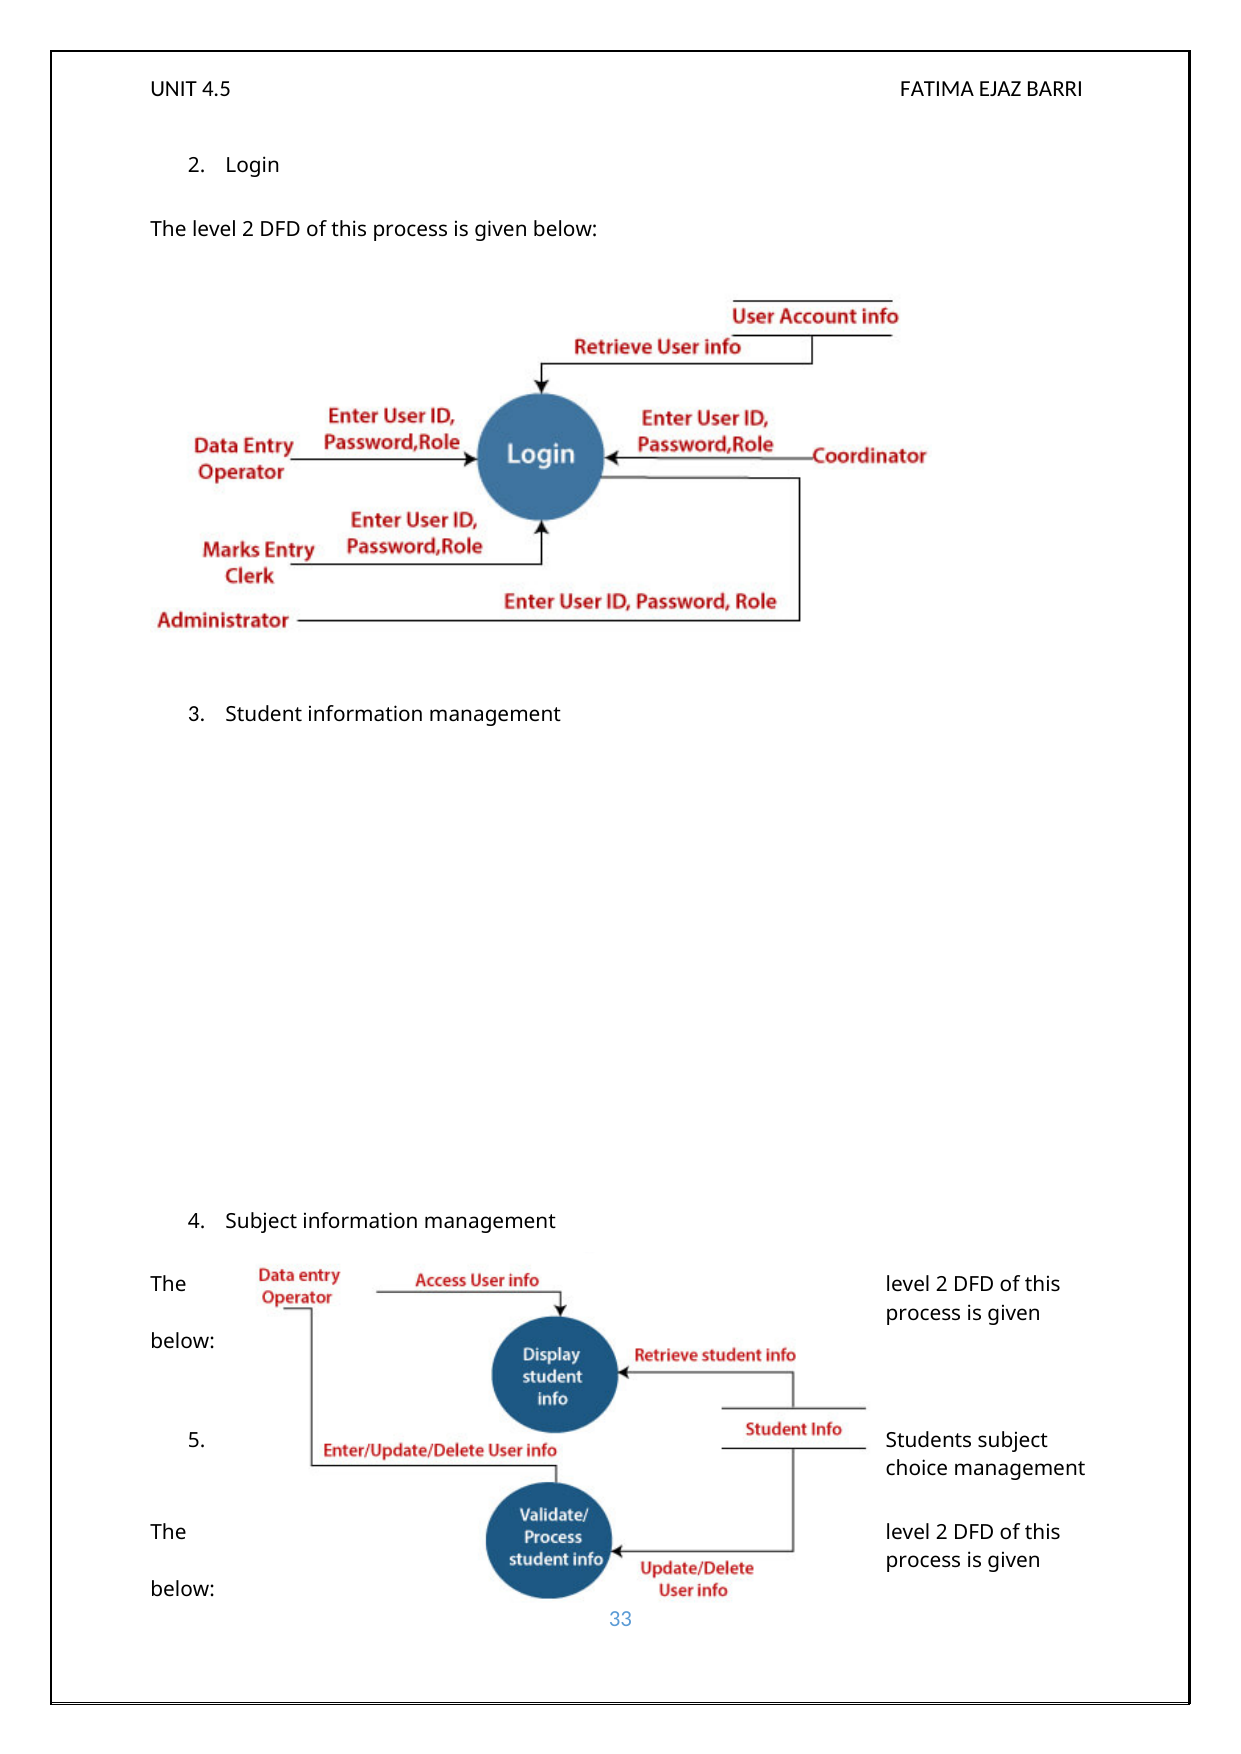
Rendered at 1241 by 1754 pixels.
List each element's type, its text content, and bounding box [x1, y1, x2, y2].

text The level 2 DFD of this process is given below: [150, 214, 1090, 242]
list Subject information management [188, 1206, 1090, 1234]
list Student information management [188, 699, 1090, 727]
text The level 2 DFD of this process is given below: [150, 1517, 224, 1602]
list Students subject choice management [886, 1425, 1090, 1482]
list Login [188, 150, 1090, 179]
text The level 2 DFD of this process is given below: [150, 1269, 224, 1355]
text The level 2 DFD of this process is given below: [886, 1269, 1090, 1355]
list Students subject choice management [188, 1425, 224, 1482]
text The level 2 DFD of this process is given below: [886, 1517, 1090, 1602]
